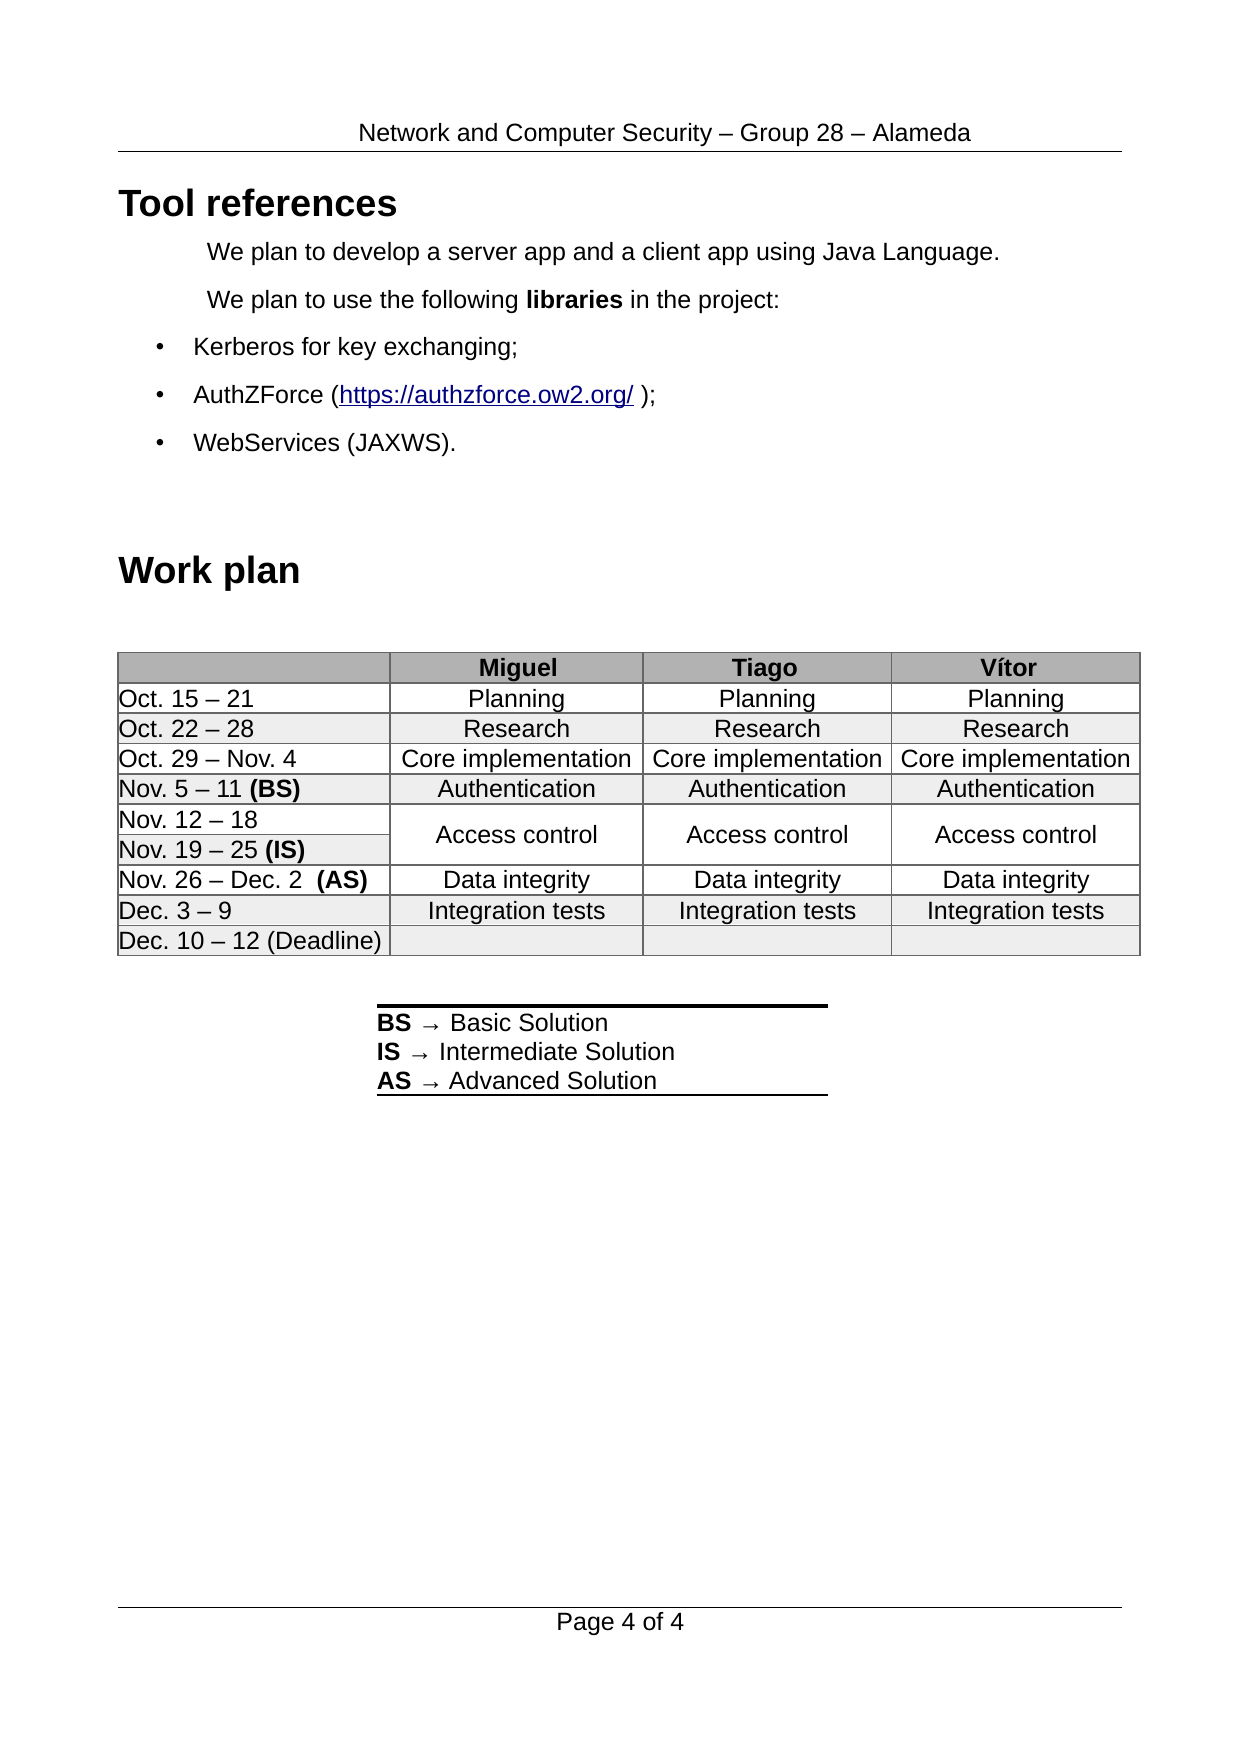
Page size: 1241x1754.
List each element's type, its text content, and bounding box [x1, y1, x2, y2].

table_cell Data integrity [391, 866, 642, 894]
table_cell Data integrity [892, 866, 1139, 894]
table_cell Access control [391, 805, 642, 864]
table_cell Authentication [391, 775, 642, 803]
table_cell [644, 926, 891, 955]
table_cell Core implementation [391, 744, 642, 773]
table_cell Core implementation [892, 744, 1139, 773]
list Kerberos for key exchanging; [156, 332, 1122, 361]
table_cell Access control [892, 805, 1139, 864]
table_cell [391, 926, 642, 955]
table_cell Planning [892, 684, 1139, 712]
table_cell Authentication [892, 775, 1139, 803]
table_cell Dec. 3 – 9 [119, 896, 389, 924]
table_cell [892, 926, 1139, 955]
table_cell Core implementation [644, 744, 891, 773]
table_cell Planning [391, 684, 642, 712]
table_cell Research [892, 714, 1139, 743]
text We plan to use the following libraries in the project: [118, 284, 1122, 313]
subtitle Tool references [118, 181, 1122, 224]
table_cell Nov. 19 – 25 (IS) [119, 835, 389, 864]
list WebServices (JAXWS). [156, 428, 1122, 456]
table_cell Access control [644, 805, 891, 864]
table_header Tiago [644, 653, 891, 682]
table_cell Integration tests [644, 896, 891, 924]
table_cell Nov. 12 – 18 [119, 805, 389, 833]
table_header [119, 653, 389, 682]
table_cell Oct. 15 – 21 [119, 684, 389, 712]
list AuthZForce (https://authzforce.ow2.org/ ); [156, 380, 1122, 409]
table_header Vítor [892, 653, 1139, 682]
table_cell Data integrity [644, 866, 891, 894]
subtitle Work plan [118, 548, 1122, 592]
table_header Miguel [391, 653, 642, 682]
table_cell Integration tests [892, 896, 1139, 924]
table_header BS → Basic Solution IS → Intermediate Solution AS → Advanced Solution [377, 1008, 827, 1094]
table_cell Nov. 26 – Dec. 2 (AS) [119, 866, 389, 894]
table_cell Authentication [644, 775, 891, 803]
table_cell Oct. 29 – Nov. 4 [119, 744, 389, 773]
table_cell Dec. 10 – 12 (Deadline) [119, 926, 389, 955]
table_cell Research [644, 714, 891, 743]
text We plan to develop a server app and a client app using Java Language. [118, 237, 1122, 266]
table_cell Oct. 22 – 28 [119, 714, 389, 743]
table_cell Planning [644, 684, 891, 712]
table_cell Integration tests [391, 896, 642, 924]
table_cell Nov. 5 – 11 (BS) [119, 775, 389, 803]
table_cell Research [391, 714, 642, 743]
